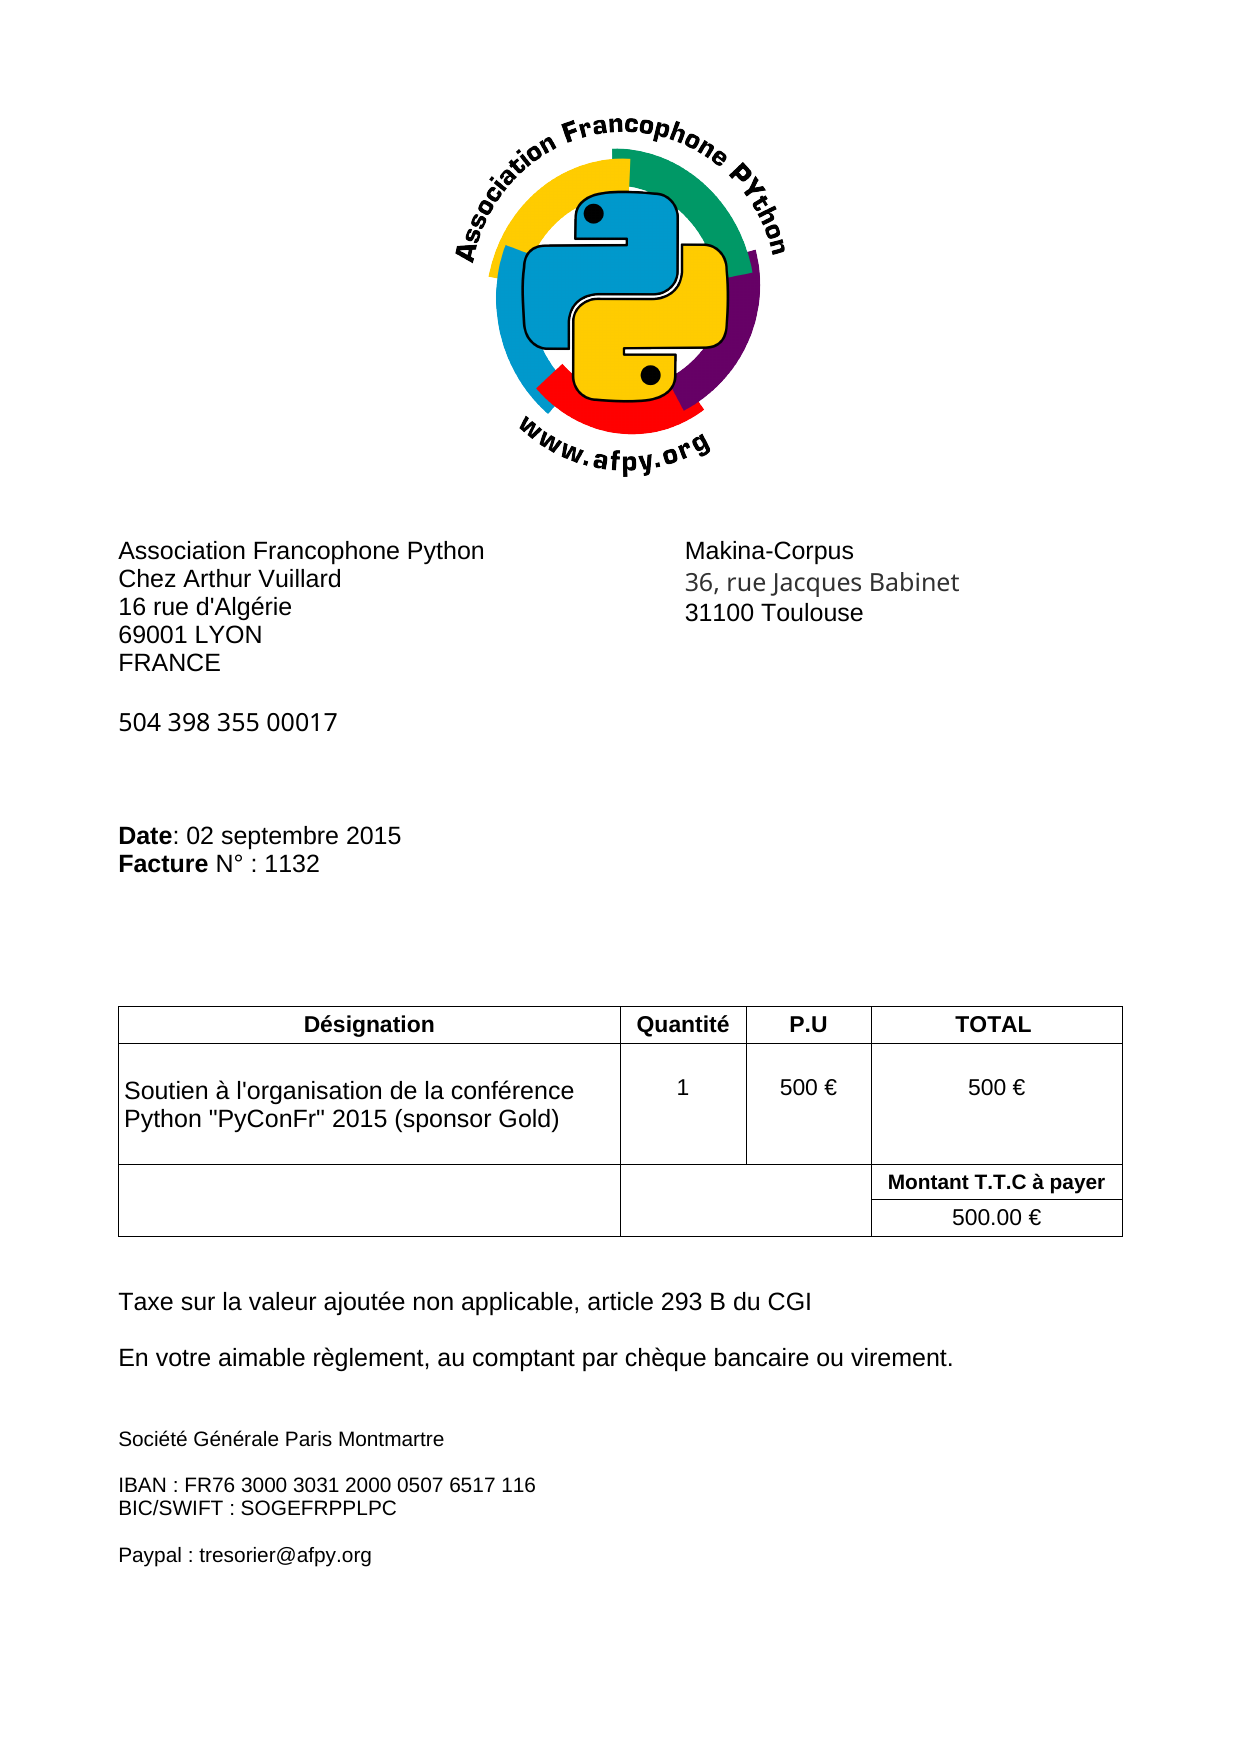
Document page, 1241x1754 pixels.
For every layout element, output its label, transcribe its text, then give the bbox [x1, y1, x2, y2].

table_cell 500,00 € [872, 1200, 1122, 1236]
table_header [621, 1165, 871, 1236]
table_cell 500 € [747, 1044, 871, 1164]
text Facture N° : 1132 [118, 850, 1122, 878]
table_cell 500 € [872, 1044, 1122, 1164]
table_header Association Francophone Python Chez Arthur Vuillard 16 rue d'Algérie 69001 LYON FRANCE 504 398 355 00017 [118, 537, 535, 738]
table_header Désignation [119, 1007, 620, 1043]
table_cell Soutien à l'organisation de la conférence Python "PyConFr" 2015 (sponsor Gold) [119, 1044, 620, 1164]
table_header [119, 1165, 620, 1236]
table_header Makina-Corpus 36, rue Jacques Babinet 31100 Toulouse [685, 537, 1122, 738]
text Date: 02 septembre 2015 [118, 822, 1122, 850]
text Paypal : tresorier@afpy.org [118, 1543, 1122, 1567]
table_cell 1 [621, 1044, 746, 1164]
text Taxe sur la valeur ajoutée non applicable, article 293 B du CGI [118, 1288, 1122, 1316]
text BIC/SWIFT : SOGEFRPPLPC [118, 1497, 1122, 1520]
table_header Montant T.T.C à payer [872, 1165, 1122, 1199]
table_header Quantité [621, 1007, 746, 1043]
table_header TOTAL [872, 1007, 1122, 1043]
table_header P.U [747, 1007, 871, 1043]
text Société Générale Paris Montmartre [118, 1427, 1122, 1451]
text IBAN : FR76 3000 3031 2000 0507 6517 116 [118, 1474, 1122, 1497]
picture [455, 118, 785, 477]
text En votre aimable règlement, au comptant par chèque bancaire ou virement. [118, 1343, 1122, 1371]
table_header [535, 537, 684, 738]
